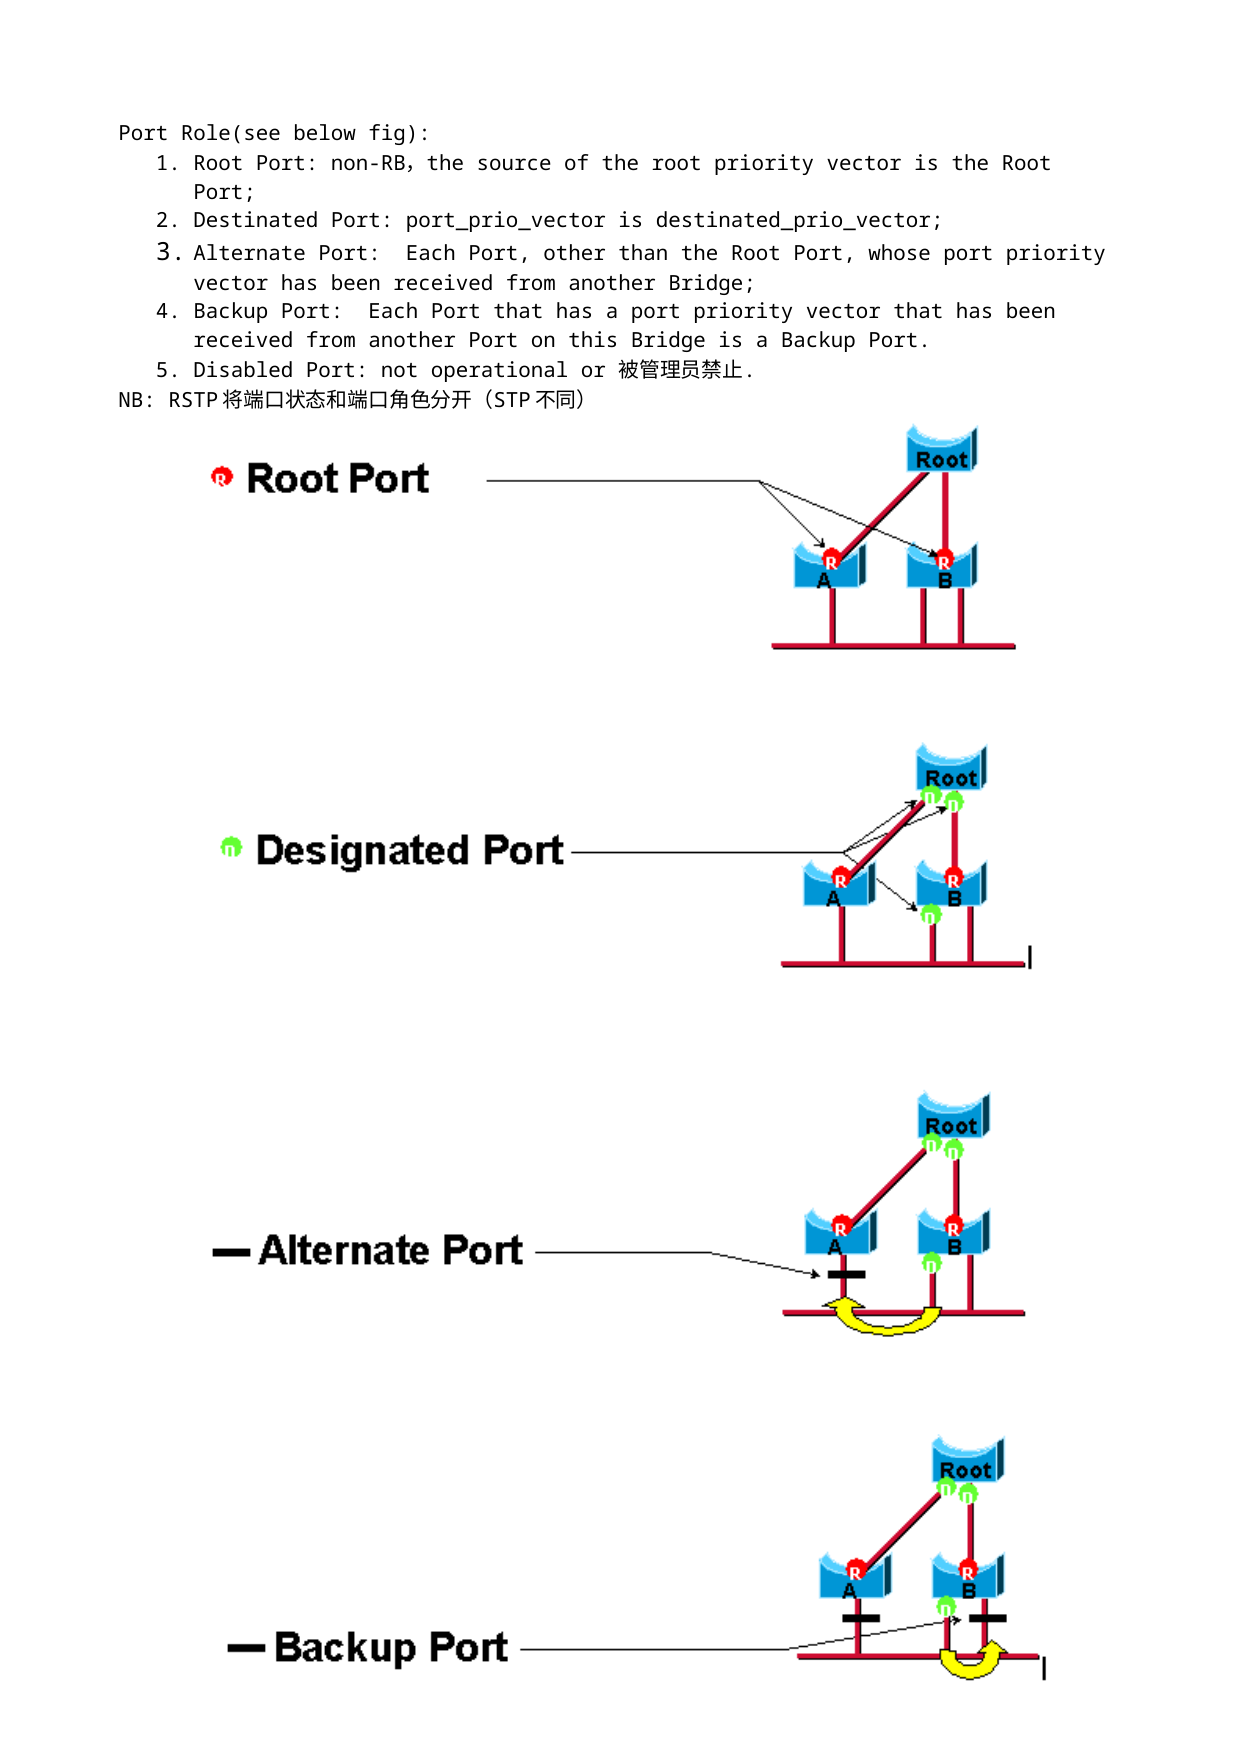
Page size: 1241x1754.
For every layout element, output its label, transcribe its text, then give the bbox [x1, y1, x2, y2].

picture [167, 1433, 1057, 1682]
list Destinated Port: port_prio_vector is destinated_prio_vector; [156, 205, 1122, 234]
list Root Port: non-RB，the source of the root priority vector is the Root Port; [156, 147, 1122, 205]
text NB: RSTP将端口状态和端口角色分开（STP不同） [118, 383, 1122, 414]
list Disabled Port: not operational or 被管理员禁止. [156, 353, 1122, 383]
picture [191, 741, 1049, 974]
list Alternate Port: Each Port, other than the Root Port, whose port priority vector has been received from another Bridge; [156, 234, 1122, 296]
list Backup Port: Each Port that has a port priority vector that has been received from another Port on this Bridge is a Backup Port. [156, 296, 1122, 353]
picture [177, 413, 1063, 656]
picture [177, 1073, 1063, 1351]
text Port Role(see below fig): [118, 118, 1122, 147]
